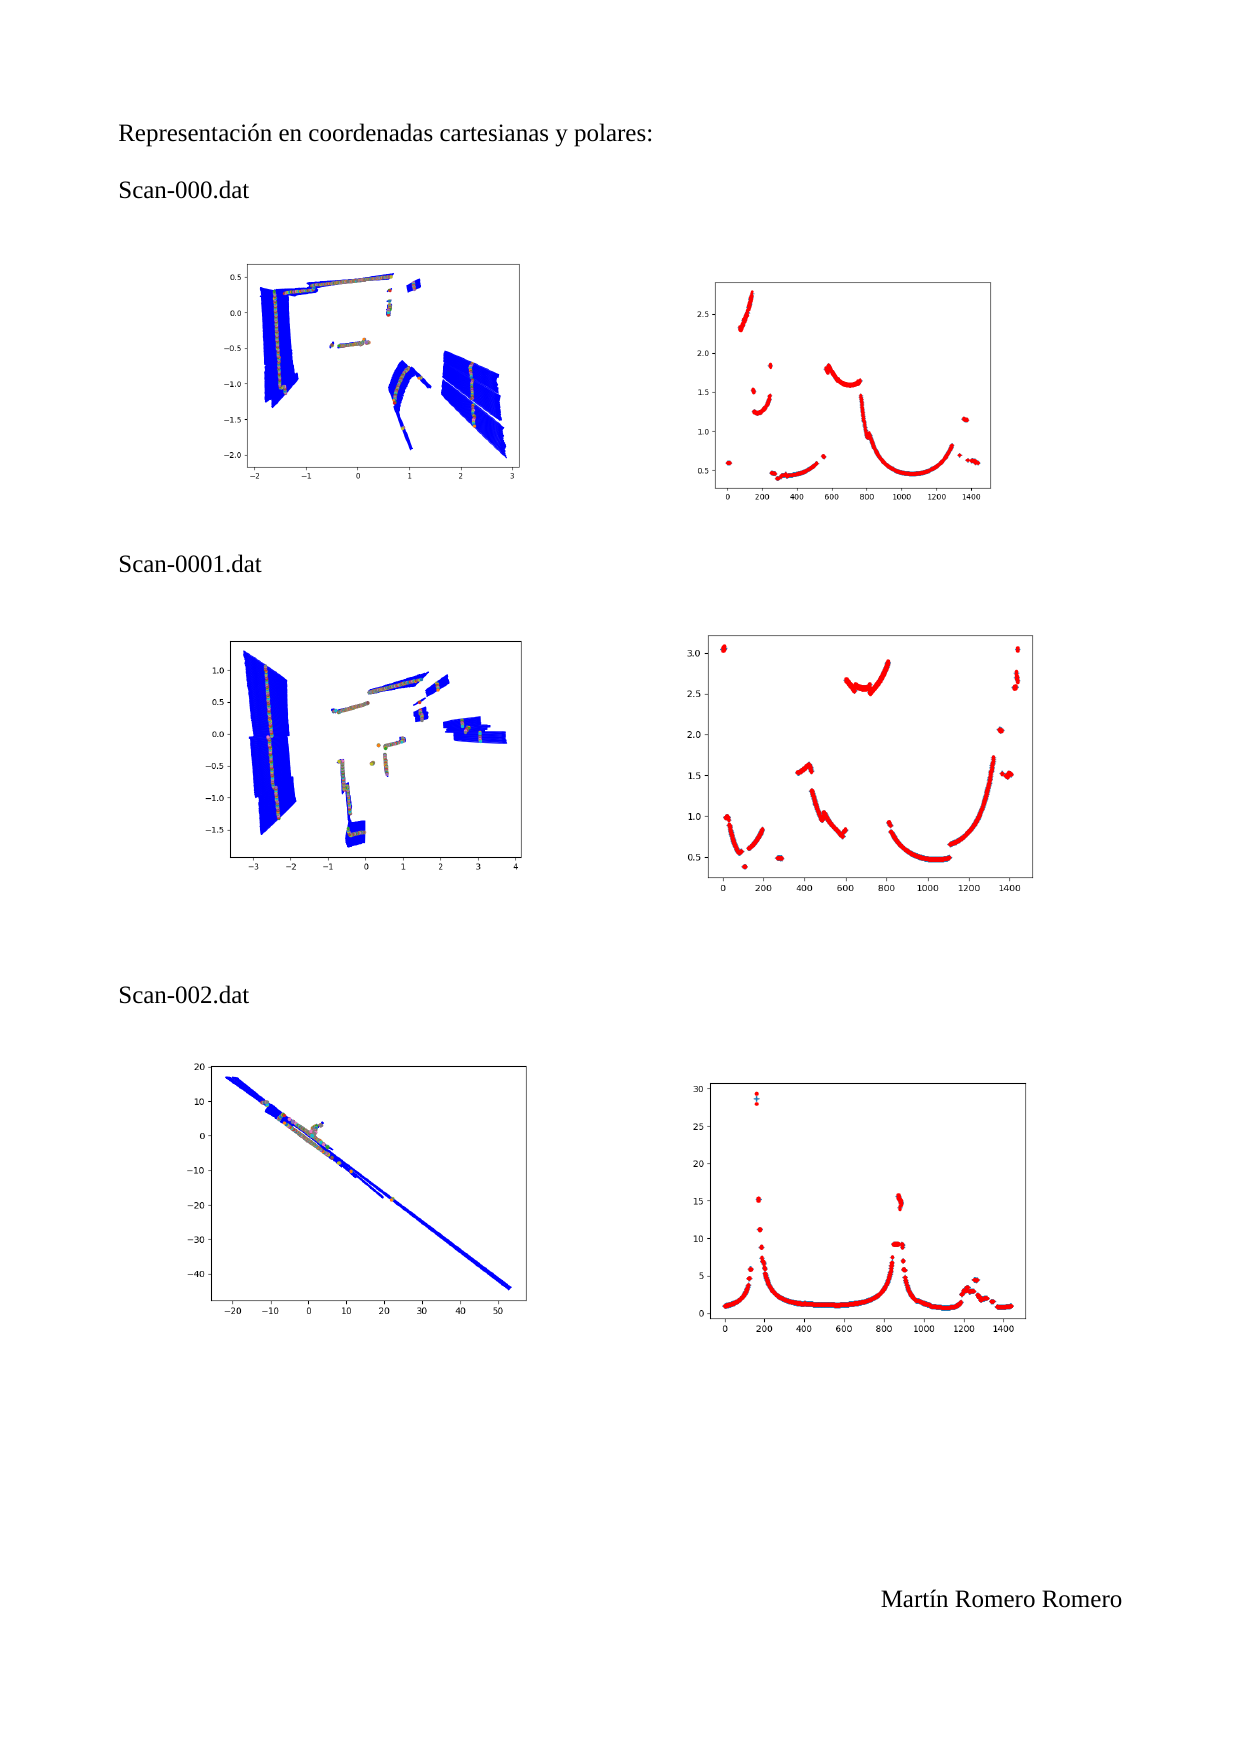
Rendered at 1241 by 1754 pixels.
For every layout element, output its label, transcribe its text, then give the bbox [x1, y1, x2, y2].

picture [670, 250, 1026, 517]
picture [655, 597, 1073, 912]
text Scan-000.dat [118, 176, 1122, 204]
picture [659, 1047, 1066, 1352]
text Scan-002.dat [118, 981, 1122, 1009]
text Scan-0001.dat [118, 549, 1122, 578]
picture [183, 607, 558, 888]
text Martín Romero Romero [118, 1584, 1122, 1613]
picture [160, 1029, 566, 1334]
text Representación en coordenadas cartesianas y polares: [118, 118, 1122, 147]
picture [203, 232, 554, 496]
